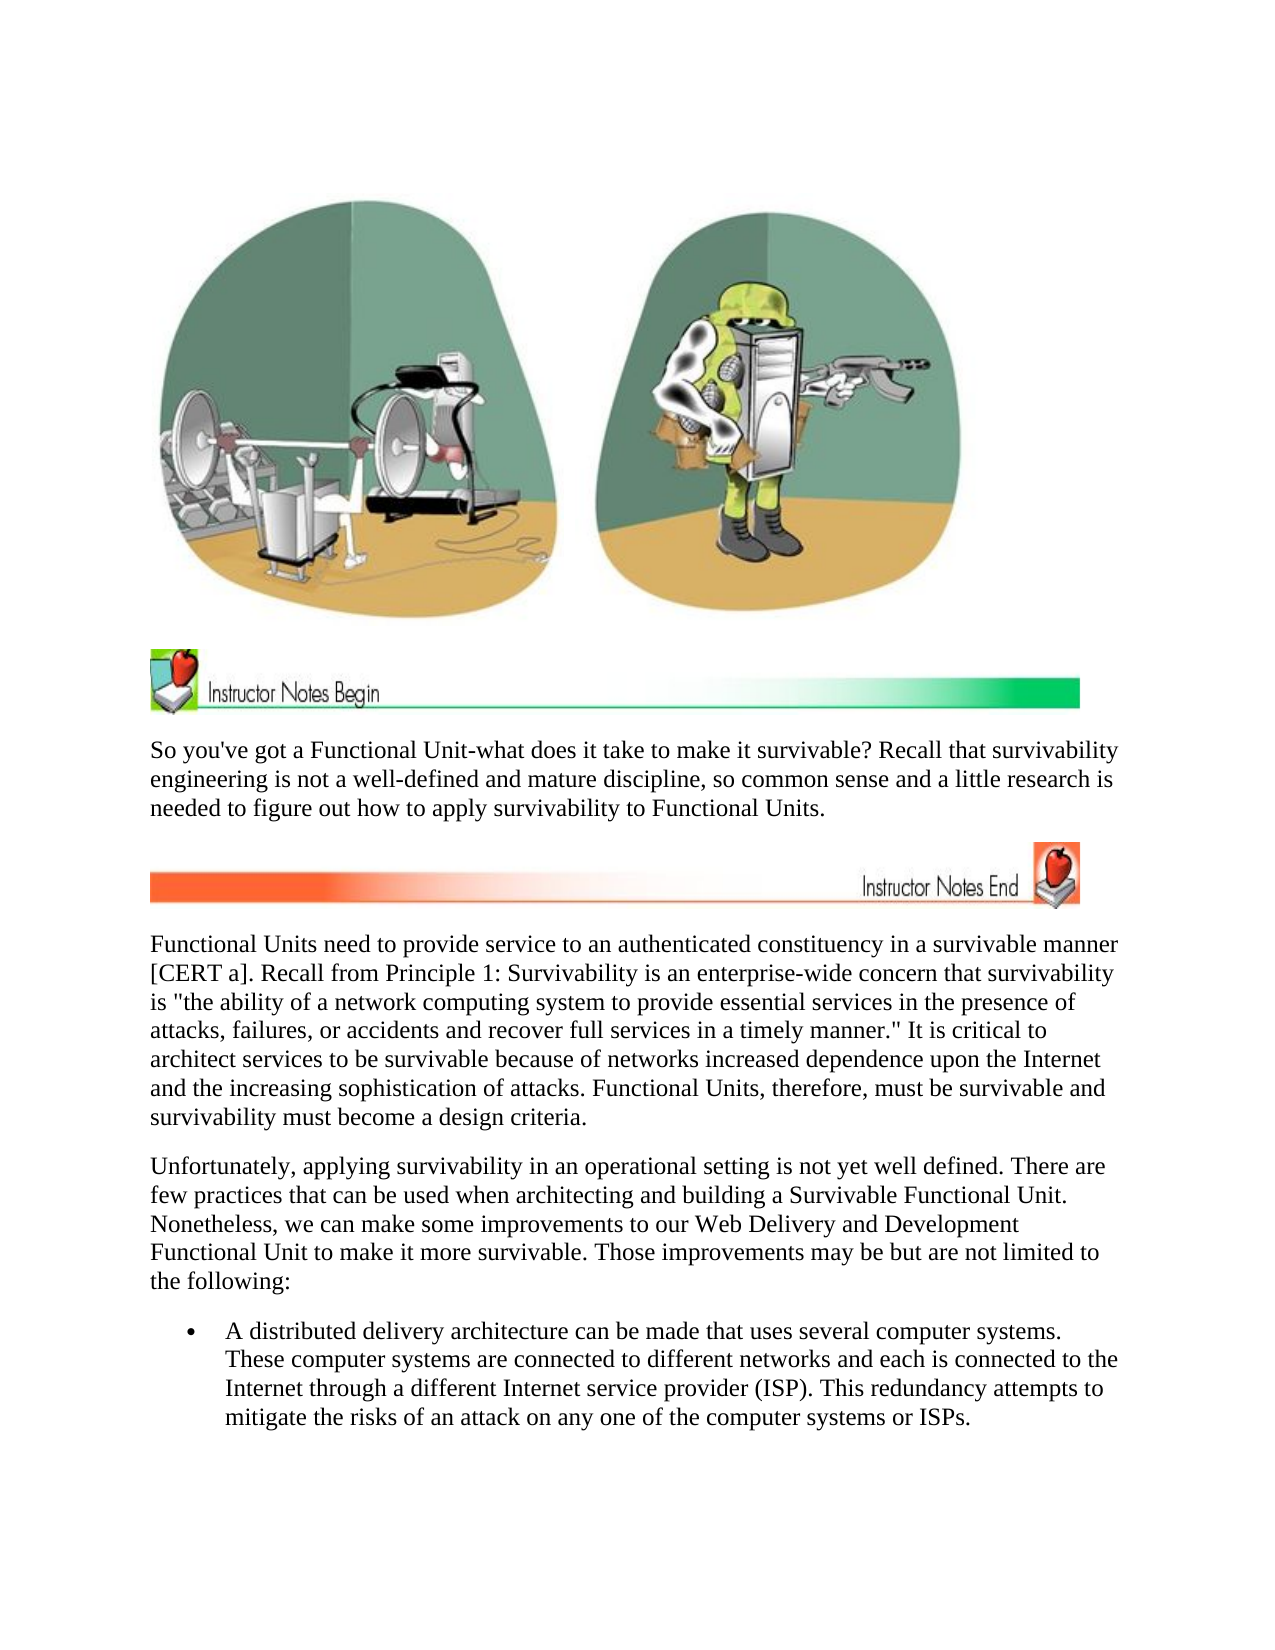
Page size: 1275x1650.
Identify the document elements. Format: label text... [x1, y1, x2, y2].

table_header [150, 150, 573, 182]
table_header [574, 150, 997, 182]
text Functional Units need to provide service to an authenticated constituency in a survivable manner [CERT a]. Recall from Principle 1: Survivability is an enterprise-wide concern that survivability is "the ability of a network computing system to provide essential services in the presence of attacks, failures, or accidents and recover full services in a timely manner." It is critical to architect services to be survivable because of networks increased dependence upon the Internet and the increasing sophistication of attacks. Functional Units, therefore, must be survivable and survivability must become a design criteria. [150, 929, 1125, 1130]
table_cell [574, 182, 997, 639]
list A distributed delivery architecture can be made that uses several computer systems. These computer systems are connected to different networks and each is connected to the Internet through a different Internet service provider (ISP). This redundancy attempts to mitigate the risks of an attack on any one of the computer systems or ISPs. [187, 1316, 1125, 1431]
text Unfortunately, applying survivability in an operational setting is not yet well defined. There are few practices that can be used when architecting and building a Survivable Functional Unit. Nonetheless, we can make some improvements to our Web Delivery and Development Functional Unit to make it more survivable. Those improvements may be but are not limited to the following: [150, 1151, 1125, 1295]
table_cell [150, 182, 573, 639]
text So you've got a Functional Unit-what does it take to make it survivable? Recall that survivability engineering is not a well-defined and mature discipline, so common sense and a little research is needed to figure out how to apply survivability to Functional Units. [150, 736, 1125, 822]
